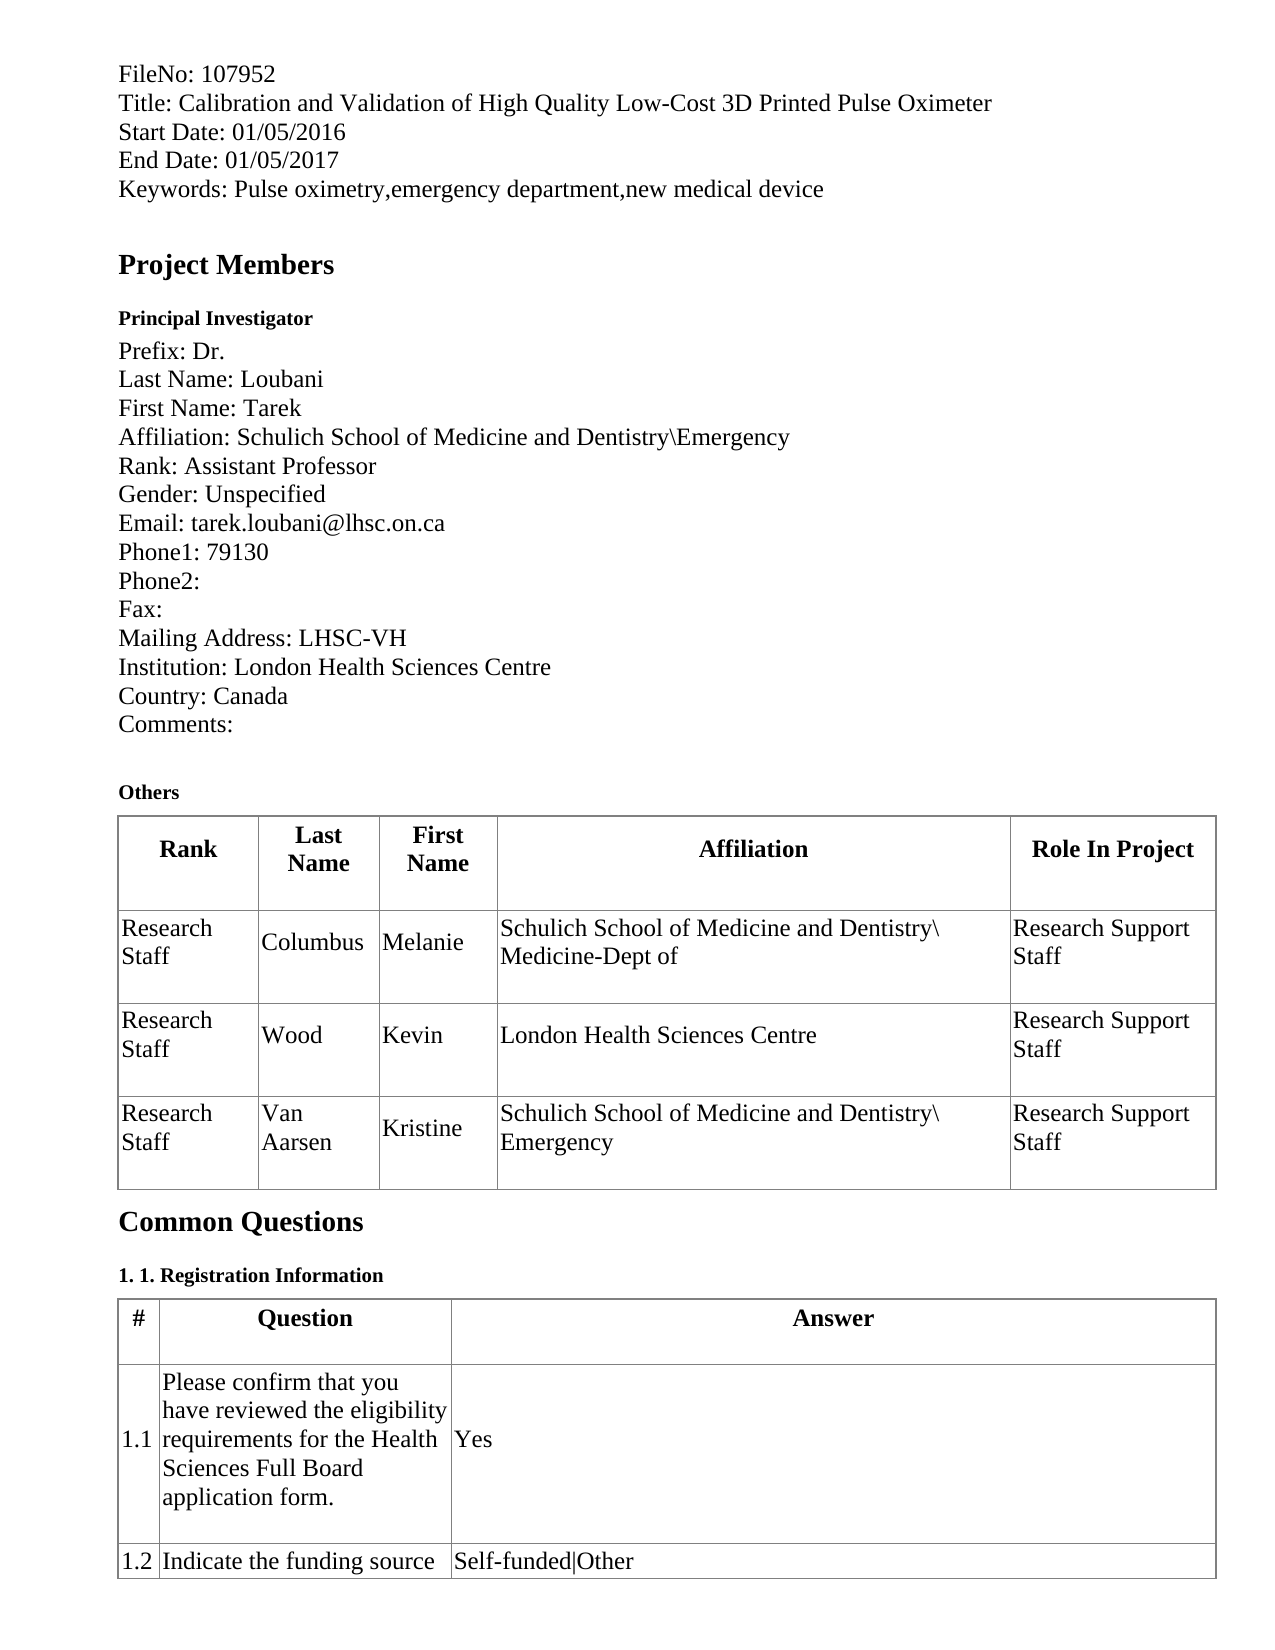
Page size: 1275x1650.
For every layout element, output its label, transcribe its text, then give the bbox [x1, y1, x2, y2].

table_cell Research Support Staff [1011, 1097, 1215, 1188]
table_header Rank [119, 817, 258, 910]
table_header Question [160, 1300, 451, 1364]
text Fax: [118, 594, 1216, 623]
text Keywords: Pulse oximetry,emergency department,new medical device [118, 174, 1216, 203]
text Gender: Unspecified [118, 479, 1216, 508]
table_header Role In Project [1011, 817, 1215, 910]
table_cell Kevin [380, 1004, 497, 1096]
table_header Last Name [259, 817, 379, 910]
table_cell Self-funded|Other [452, 1544, 1215, 1578]
table_cell 1.1 [119, 1365, 159, 1543]
table_cell Schulich School of Medicine and Dentistry\Emergency [498, 1097, 1010, 1188]
text Email: tarek.loubani@lhsc.on.ca [118, 508, 1216, 537]
text Institution: London Health Sciences Centre [118, 652, 1216, 681]
subtitle Others [118, 780, 1216, 804]
table_cell Wood [259, 1004, 379, 1096]
text Title: Calibration and Validation of High Quality Low-Cost 3D Printed Pulse Oximeter [118, 88, 1216, 117]
text Mailing Address: LHSC-VH [118, 623, 1216, 652]
text Affiliation: Schulich School of Medicine and Dentistry\Emergency [118, 422, 1216, 451]
table_header Answer [452, 1300, 1215, 1364]
table_cell Research Support Staff [1011, 911, 1215, 1003]
text Phone2: [118, 566, 1216, 594]
subtitle Common Questions [118, 1204, 1216, 1238]
table_cell Schulich School of Medicine and Dentistry\Medicine-Dept of [498, 911, 1010, 1003]
table_header # [119, 1300, 159, 1364]
text FileNo: 107952 [118, 59, 1216, 88]
table_header First Name [380, 817, 497, 910]
table_cell Research Support Staff [1011, 1004, 1215, 1096]
subtitle Principal Investigator [118, 305, 1216, 329]
text First Name: Tarek [118, 393, 1216, 422]
text Rank: Assistant Professor [118, 451, 1216, 479]
table_cell Research Staff [119, 911, 258, 1003]
table_cell Columbus [259, 911, 379, 1003]
text Last Name: Loubani [118, 364, 1216, 393]
table_cell 1.2 [119, 1544, 159, 1578]
table_cell Please confirm that you have reviewed the eligibility requirements for the Health Sciences Full Board application form. [160, 1365, 451, 1543]
table_header Affiliation [498, 817, 1010, 910]
text Start Date: 01/05/2016 [118, 117, 1216, 145]
table_cell Melanie [380, 911, 497, 1003]
table_cell Yes [452, 1365, 1215, 1543]
table_cell Indicate the funding source [160, 1544, 451, 1578]
table_cell Kristine [380, 1097, 497, 1188]
text End Date: 01/05/2017 [118, 145, 1216, 174]
text Prefix: Dr. [118, 336, 1216, 364]
text Comments: [118, 709, 1216, 738]
table_cell Van Aarsen [259, 1097, 379, 1188]
text Phone1: 79130 [118, 537, 1216, 566]
subtitle 1. 1. Registration Information [118, 1263, 1216, 1287]
table_cell Research Staff [119, 1097, 258, 1188]
table_cell London Health Sciences Centre [498, 1004, 1010, 1096]
table_cell Research Staff [119, 1004, 258, 1096]
text Country: Canada [118, 681, 1216, 709]
subtitle Project Members [118, 247, 1216, 280]
